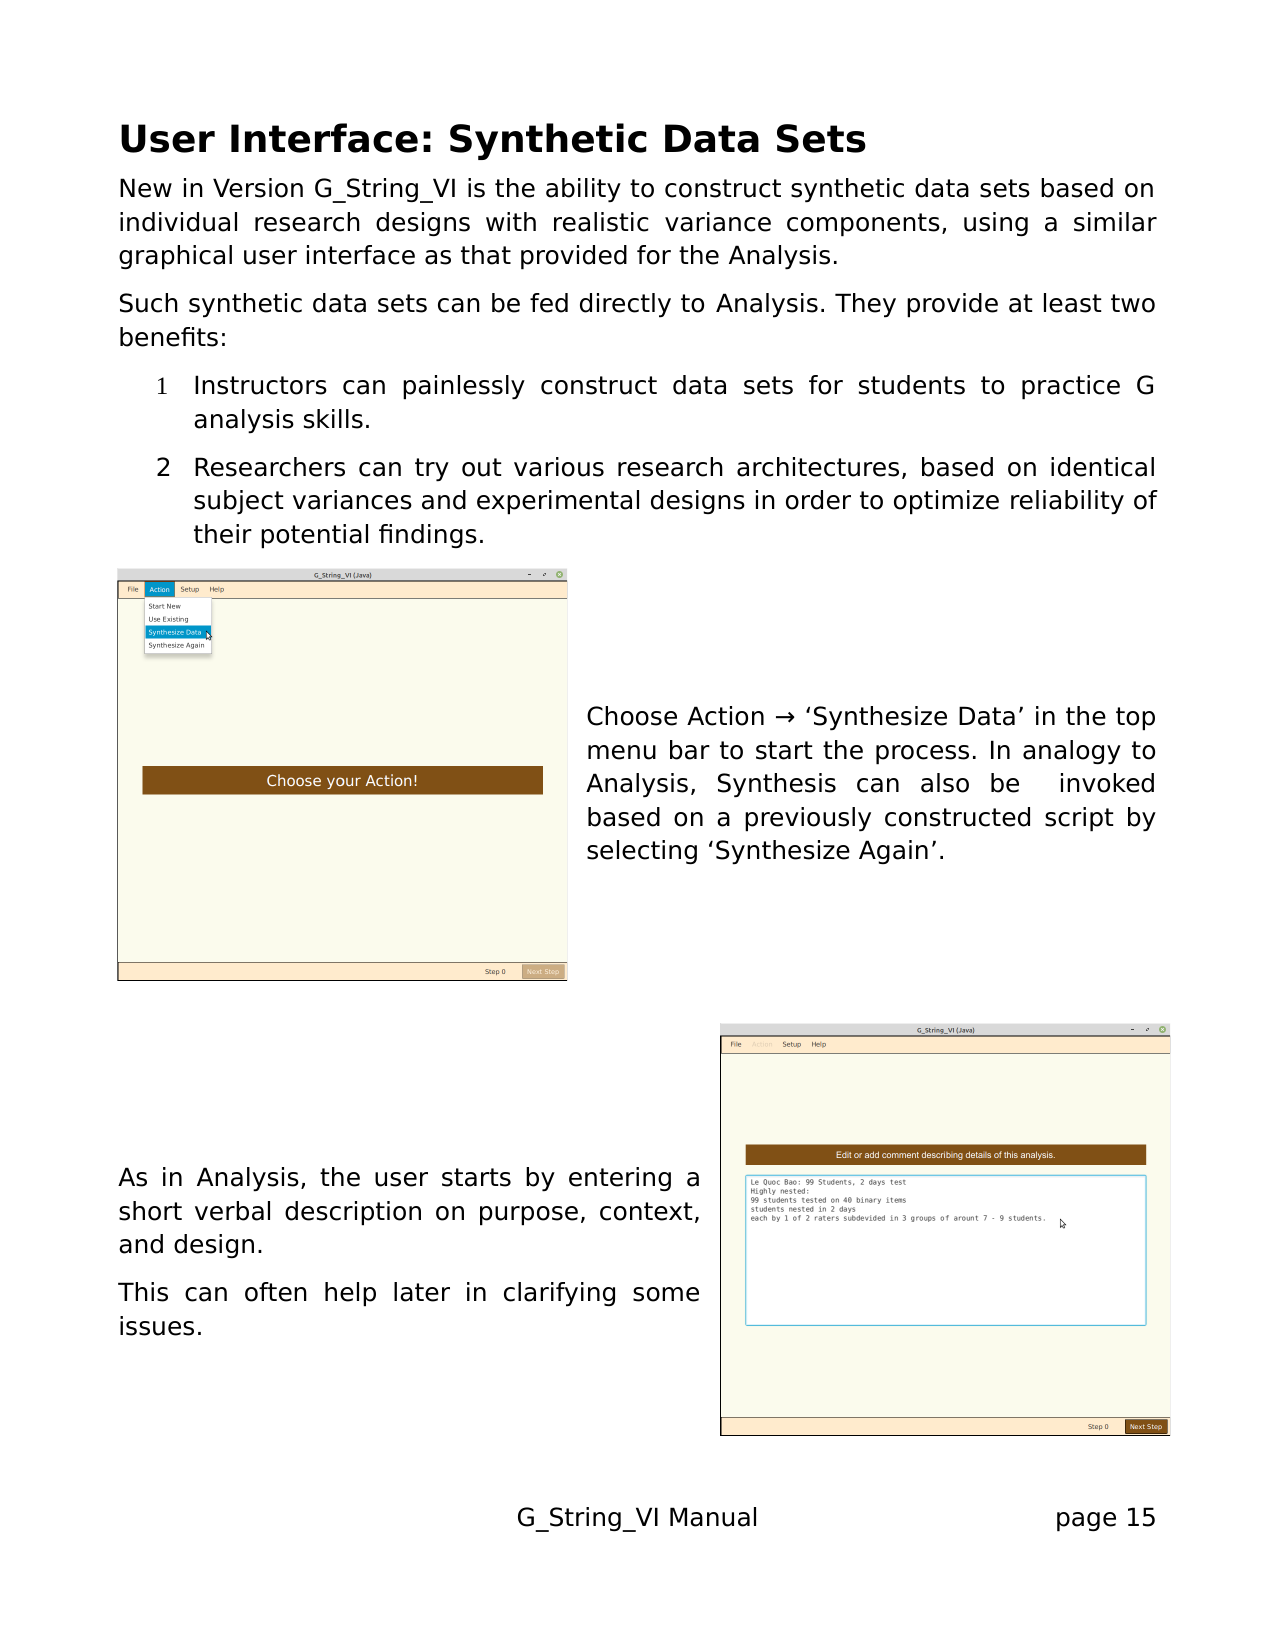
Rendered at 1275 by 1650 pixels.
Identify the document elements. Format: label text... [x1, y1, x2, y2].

subtitle User Interface: Synthetic Data Sets [118, 118, 1157, 162]
text This can often help later in clarifying some issues. [118, 1278, 720, 1341]
text Such synthetic data sets can be fed directly to Analysis. They provide at least two benefits: [118, 289, 1157, 352]
text As in Analysis, the user starts by entering a short verbal description on purpose, context, and design. [118, 1163, 720, 1259]
text New in Version G_String_VI is the ability to construct synthetic data sets based on individual research designs with realistic variance components, using a similar graphical user interface as that provided for the Analysis. [118, 174, 1157, 271]
picture [720, 1023, 1171, 1436]
picture [117, 568, 568, 981]
list Instructors can painlessly construct data sets for students to practice G analysis skills. [156, 371, 1157, 434]
list Researchers can try out various research architectures, based on identical subject variances and experimental designs in order to optimize reliability of their potential findings. [156, 453, 1157, 549]
text Choose Action → ‘Synthesize Data’ in the top menu bar to start the process. In analogy to Analysis, Synthesis can also be invoked based on a previously constructed script by selecting ‘Synthesize Again’. [568, 702, 1157, 866]
